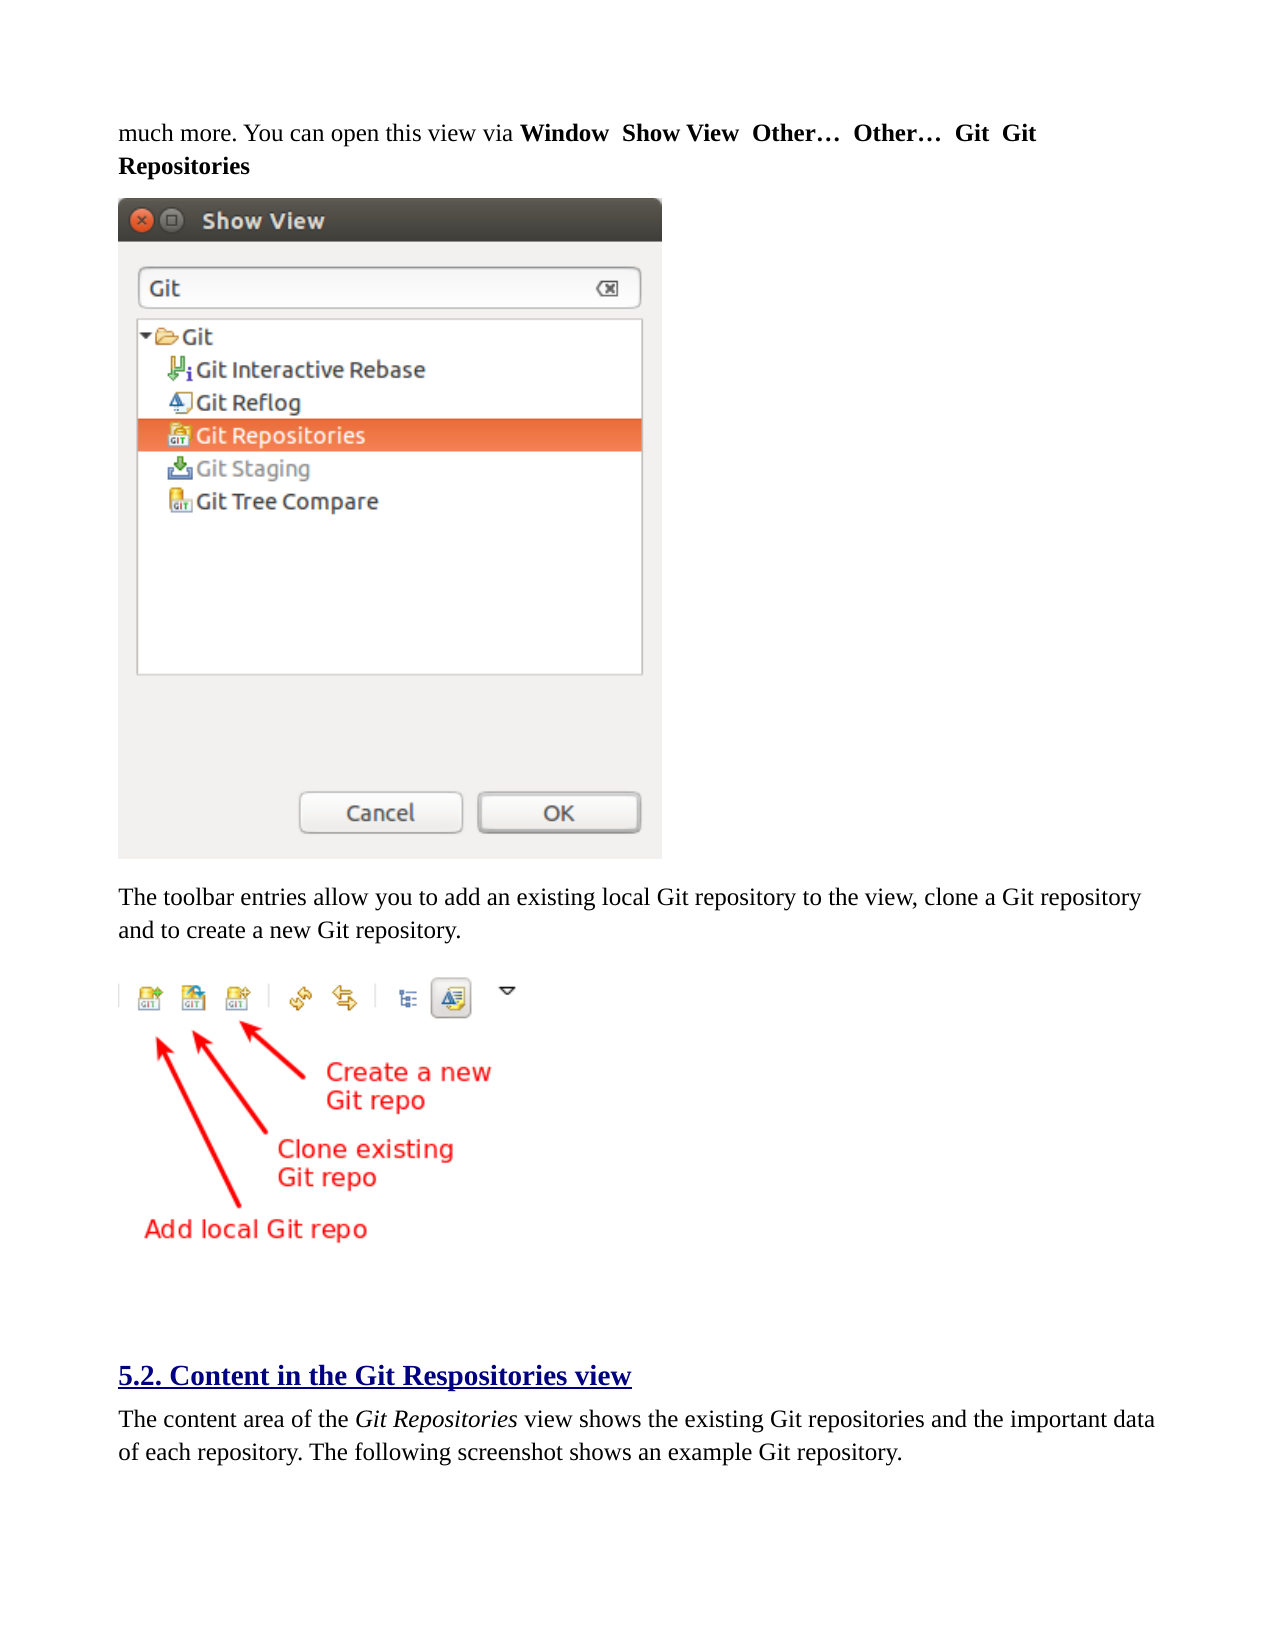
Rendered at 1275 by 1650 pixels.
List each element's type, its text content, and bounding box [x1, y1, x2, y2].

text The toolbar entries allow you to add an existing local Git repository to the view, clone a Git repository and to create a new Git repository. [118, 882, 1157, 944]
picture [118, 198, 662, 859]
picture [118, 963, 528, 1320]
text much more. You can open this view via Window Show View Other…​ Other…​ Git Git Repositories [118, 118, 1157, 180]
subtitle 5.2. Content in the Git Respositories view [118, 1358, 1157, 1392]
text The content area of the Git Repositories view shows the existing Git repositories and the important data of each repository. The following screenshot shows an example Git repository. [118, 1404, 1157, 1466]
